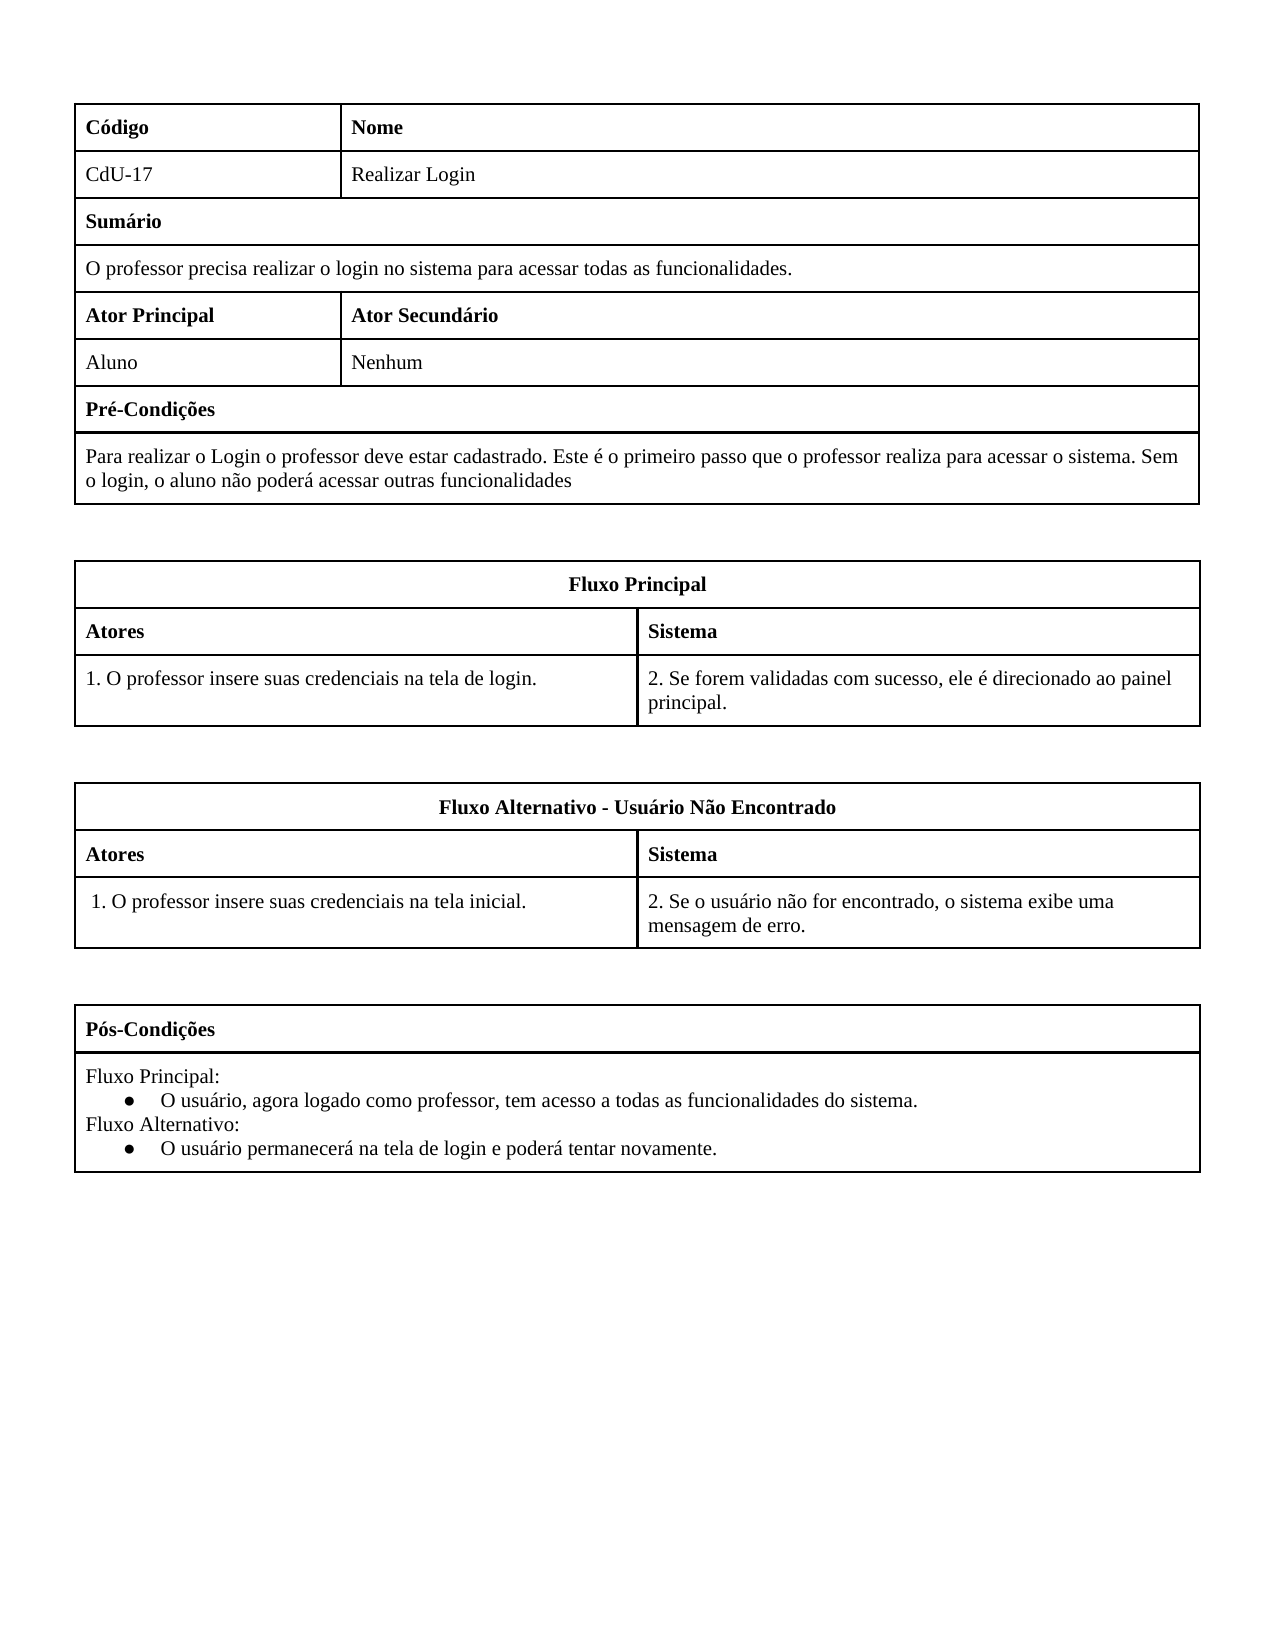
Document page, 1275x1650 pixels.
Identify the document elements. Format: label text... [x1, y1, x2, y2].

table_cell Ator Principal [76, 293, 340, 337]
table_cell Aluno [76, 340, 340, 384]
table_cell Para realizar o Login o professor deve estar cadastrado. Este é o primeiro passo que o professor realiza para acessar o sistema. Sem o login, o aluno não poderá acessar outras funcionalidades [76, 434, 1198, 502]
table_cell Fluxo Principal: O usuário, agora logado como professor, tem acesso a todas as funcionalidades do sistema. Fluxo Alternativo: O usuário permanecerá na tela de login e poderá tentar novamente. [76, 1054, 1199, 1171]
table_cell 2. Se o usuário não for encontrado, o sistema exibe uma mensagem de erro. [639, 878, 1199, 947]
table_cell O professor precisa realizar o login no sistema para acessar todas as funcionalidades. [76, 246, 1198, 291]
table_header Nome [342, 105, 1198, 149]
table_cell Ator Secundário [342, 293, 1198, 337]
table_cell Nenhum [342, 340, 1198, 384]
table_header Fluxo Principal [76, 562, 1199, 607]
table_cell CdU-17 [76, 152, 340, 197]
table_cell Pré-Condições [76, 387, 1198, 431]
table_cell 1. O professor insere suas credenciais na tela de login. [76, 656, 636, 725]
table_cell 2. Se forem validadas com sucesso, ele é direcionado ao painel principal. [639, 656, 1199, 725]
table_header Pós-Condições [76, 1006, 1199, 1051]
table_cell Sistema [639, 609, 1199, 654]
table_cell Atores [76, 831, 636, 876]
table_cell Realizar Login [342, 152, 1198, 197]
table_cell Atores [76, 609, 636, 654]
table_cell Sumário [76, 199, 1198, 243]
table_cell 1. O professor insere suas credenciais na tela inicial. [76, 878, 636, 947]
table_header Código [76, 105, 340, 149]
table_header Fluxo Alternativo - Usuário Não Encontrado [76, 784, 1199, 829]
table_cell Sistema [639, 831, 1199, 876]
